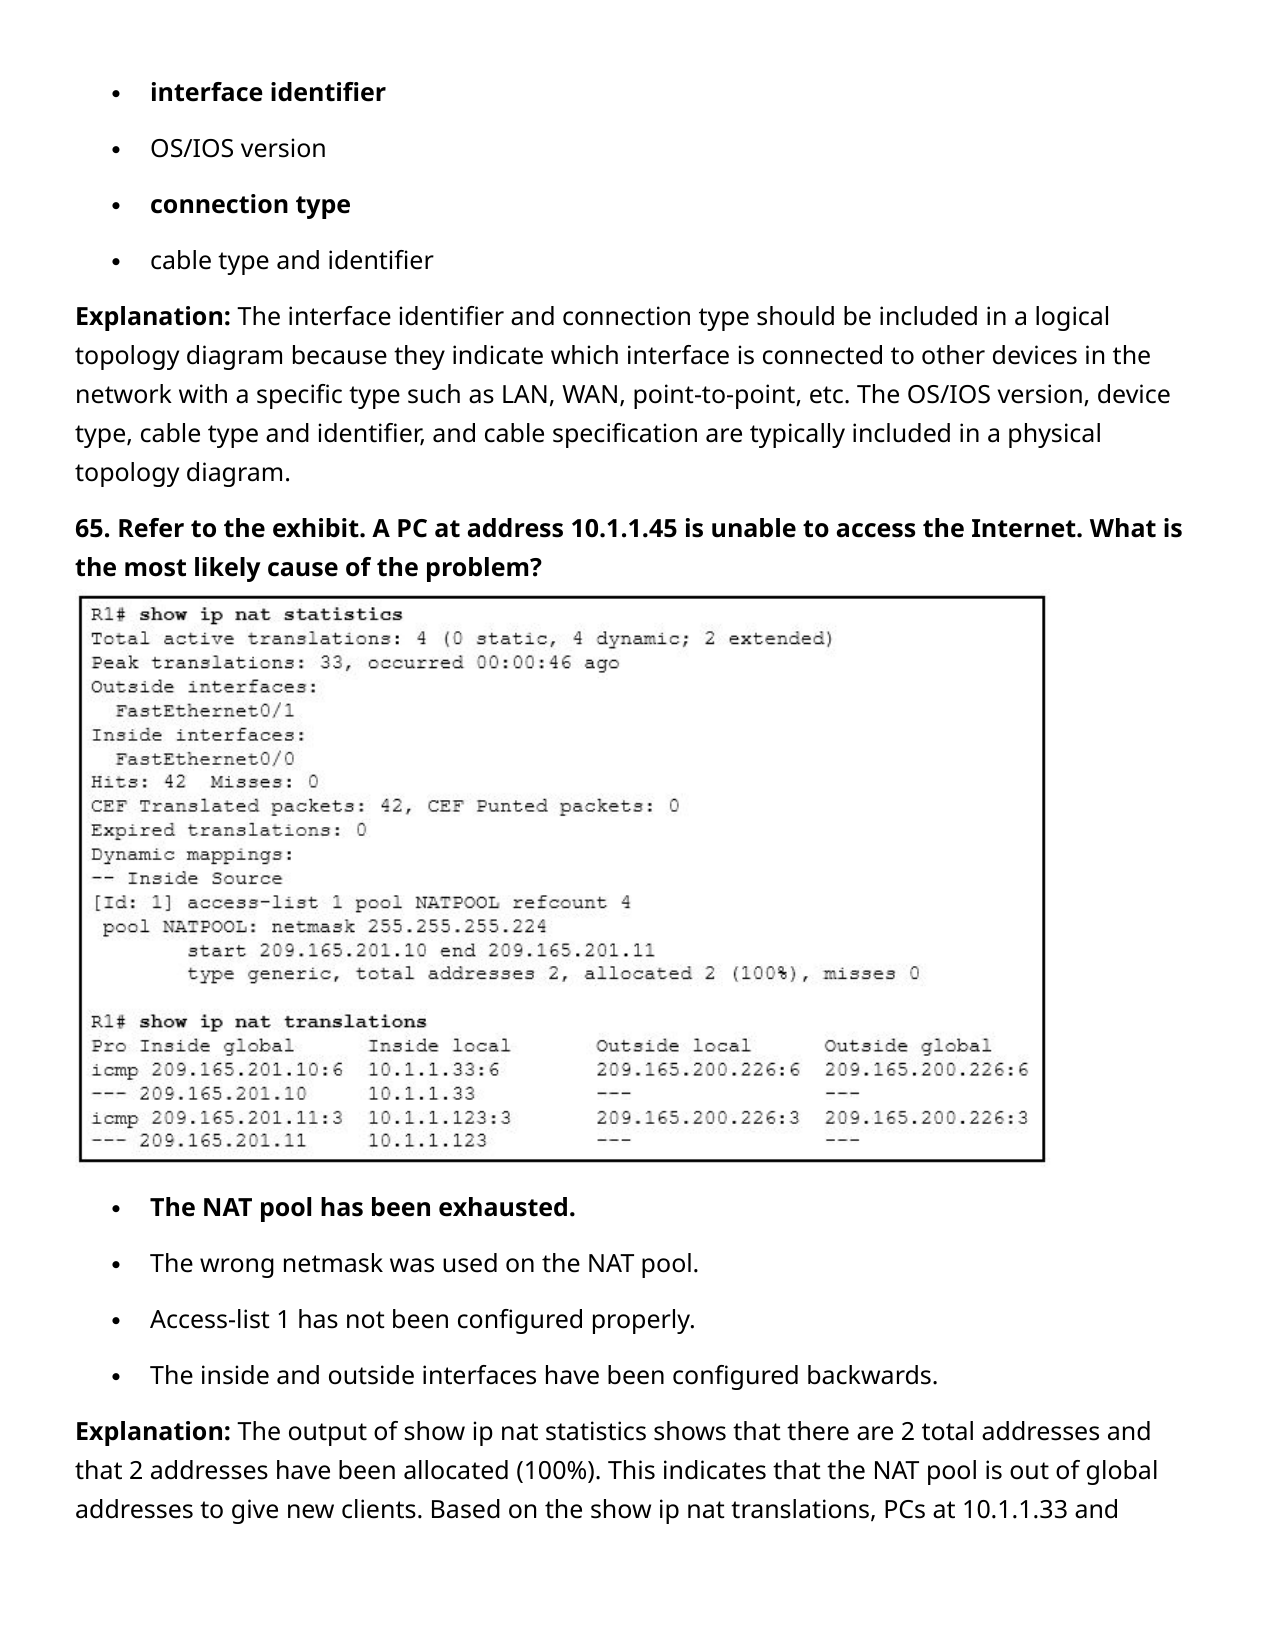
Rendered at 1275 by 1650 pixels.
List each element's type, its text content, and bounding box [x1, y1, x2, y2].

list Access-list 1 has not been configured properly. [112, 1301, 1200, 1336]
list cable type and identifier [112, 242, 1200, 277]
list The NAT pool has been exhausted. [112, 1190, 1200, 1224]
text Explanation: The interface identifier and connection type should be included in a logical topology diagram because they indicate which interface is connected to other devices in the network with a specific type such as LAN, WAN, point-to-point, etc. The OS/IOS version, device type, cable type and identifier, and cable specification are typically included in a physical topology diagram. [75, 298, 1200, 489]
list connection type [112, 187, 1200, 221]
text Explanation: The output of show ip nat statistics shows that there are 2 total addresses and that 2 addresses have been allocated (100%). This indicates that the NAT pool is out of global addresses to give new clients. Based on the show ip nat translations, PCs at 10.1.1.33 and [75, 1413, 1200, 1526]
text 65. Refer to the exhibit. A PC at address 10.1.1.45 is unable to access the Internet. What is the most likely cause of the problem? [75, 511, 1200, 1168]
list The inside and outside interfaces have been configured backwards. [112, 1357, 1200, 1391]
list The wrong netmask was used on the NAT pool. [112, 1246, 1200, 1280]
list interface identifier [112, 75, 1200, 109]
list OS/IOS version [112, 131, 1200, 165]
